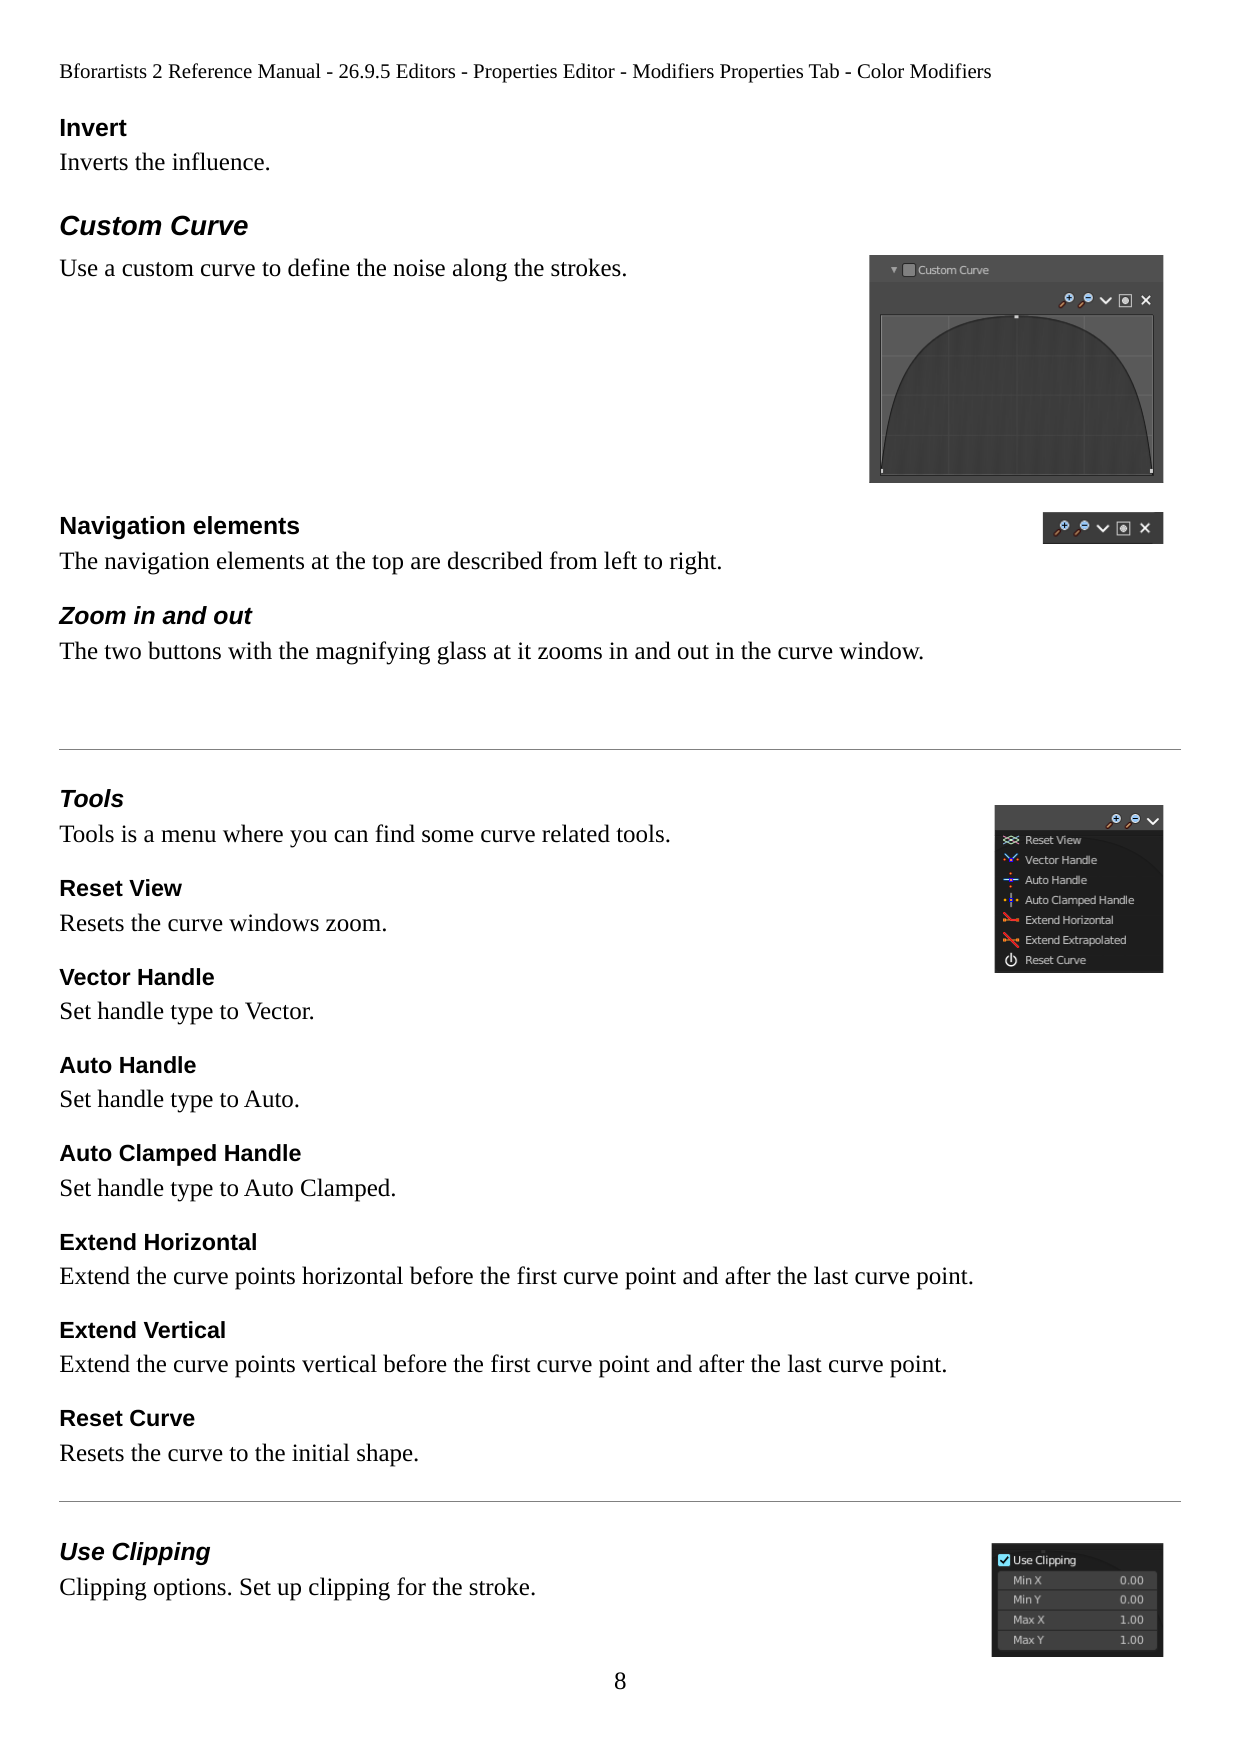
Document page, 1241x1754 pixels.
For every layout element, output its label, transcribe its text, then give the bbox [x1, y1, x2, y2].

picture [994, 805, 1164, 973]
text Extend the curve points vertical before the first curve point and after the last curve point. [59, 1349, 1181, 1378]
text The navigation elements at the top are described from left to right. [59, 546, 1181, 575]
subtitle Use Clipping [59, 1537, 1181, 1566]
subtitle Extend Horizontal [59, 1228, 1181, 1255]
subtitle Custom Curve [59, 209, 1181, 241]
text Clipping options. Set up clipping for the stroke. [59, 1572, 991, 1601]
subtitle Auto Clamped Handle [59, 1140, 1181, 1166]
subtitle Reset Curve [59, 1405, 1181, 1431]
subtitle Extend Vertical [59, 1316, 1181, 1343]
subtitle Zoom in and out [59, 601, 1181, 630]
subtitle Vector Handle [59, 963, 1181, 990]
text Inverts the influence. [59, 147, 1181, 176]
text Use a custom curve to define the noise along the strokes. [59, 253, 1181, 282]
subtitle Tools [59, 784, 1181, 813]
text Set handle type to Vector. [59, 996, 1181, 1025]
text The two buttons with the magnifying glass at it zooms in and out in the curve window. [59, 636, 1181, 665]
subtitle Auto Handle [59, 1051, 1181, 1078]
text Extend the curve points horizontal before the first curve point and after the last curve point. [59, 1261, 1181, 1290]
subtitle Invert [59, 113, 1181, 141]
text Tools is a menu where you can find some curve related tools. [59, 819, 994, 848]
picture [1042, 512, 1164, 544]
subtitle Navigation elements [59, 511, 1181, 540]
text Set handle type to Auto Clamped. [59, 1173, 1181, 1201]
subtitle Reset View [59, 875, 994, 901]
subtitle [1164, 875, 1181, 901]
picture [869, 255, 1164, 483]
text Resets the curve windows zoom. [59, 908, 994, 936]
text Resets the curve to the initial shape. [59, 1438, 1181, 1466]
text Set handle type to Auto. [59, 1084, 1181, 1113]
picture [991, 1543, 1164, 1657]
